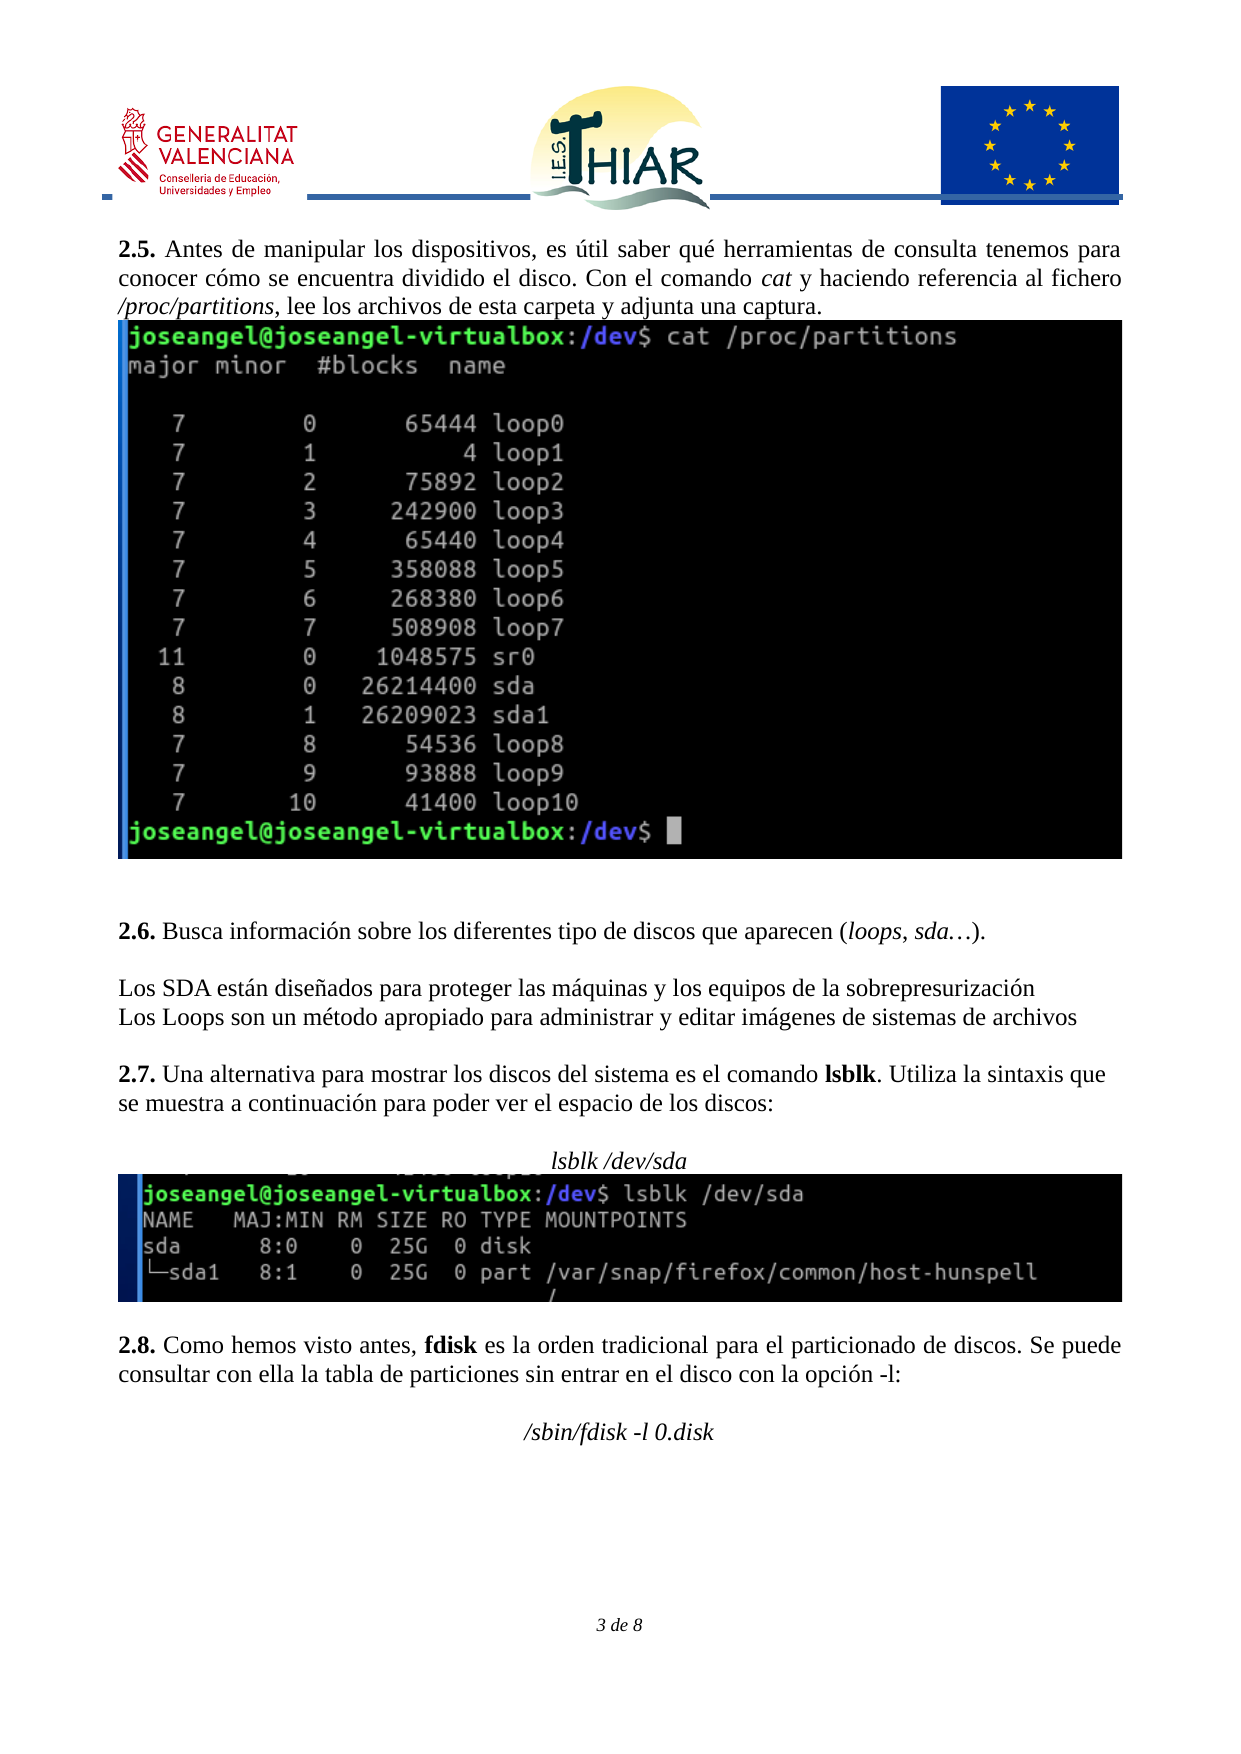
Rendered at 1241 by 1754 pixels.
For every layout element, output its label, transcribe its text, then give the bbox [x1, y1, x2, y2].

picture [118, 1174, 1123, 1302]
picture [940, 200, 1119, 205]
text 2.7. Una alternativa para mostrar los discos del sistema es el comando lsblk. Utiliza la sintaxis que se muestra a continuación para poder ver el espacio de los discos: [118, 1059, 1122, 1117]
text Los Loops son un método apropiado para administrar y editar imágenes de sistemas de archivos [118, 1002, 1122, 1031]
picture [940, 86, 1119, 194]
text 2.6. Busca información sobre los diferentes tipo de discos que aparecen (loops, sda…). [118, 916, 1122, 944]
text 2.5. Antes de manipular los dispositivos, es útil saber qué herramientas de consulta tenemos para conocer cómo se encuentra dividido el disco. Con el comando cat y haciendo referencia al fichero /proc/partitions, lee los archivos de esta carpeta y adjunta una captura. [118, 234, 1122, 320]
text /sbin/fdisk -l 0.disk [118, 1417, 1122, 1445]
text Los SDA están diseñados para proteger las máquinas y los equipos de la sobrepresurización [118, 973, 1122, 1002]
text 2.8. Como hemos visto antes, fdisk es la orden tradicional para el particionado de discos. Se puede consultar con ella la tabla de particiones sin entrar en el disco con la opción -l: [118, 1330, 1122, 1388]
picture [530, 86, 710, 210]
text lsblk /dev/sda [118, 1146, 1122, 1174]
picture [112, 103, 308, 206]
picture [118, 320, 1123, 859]
